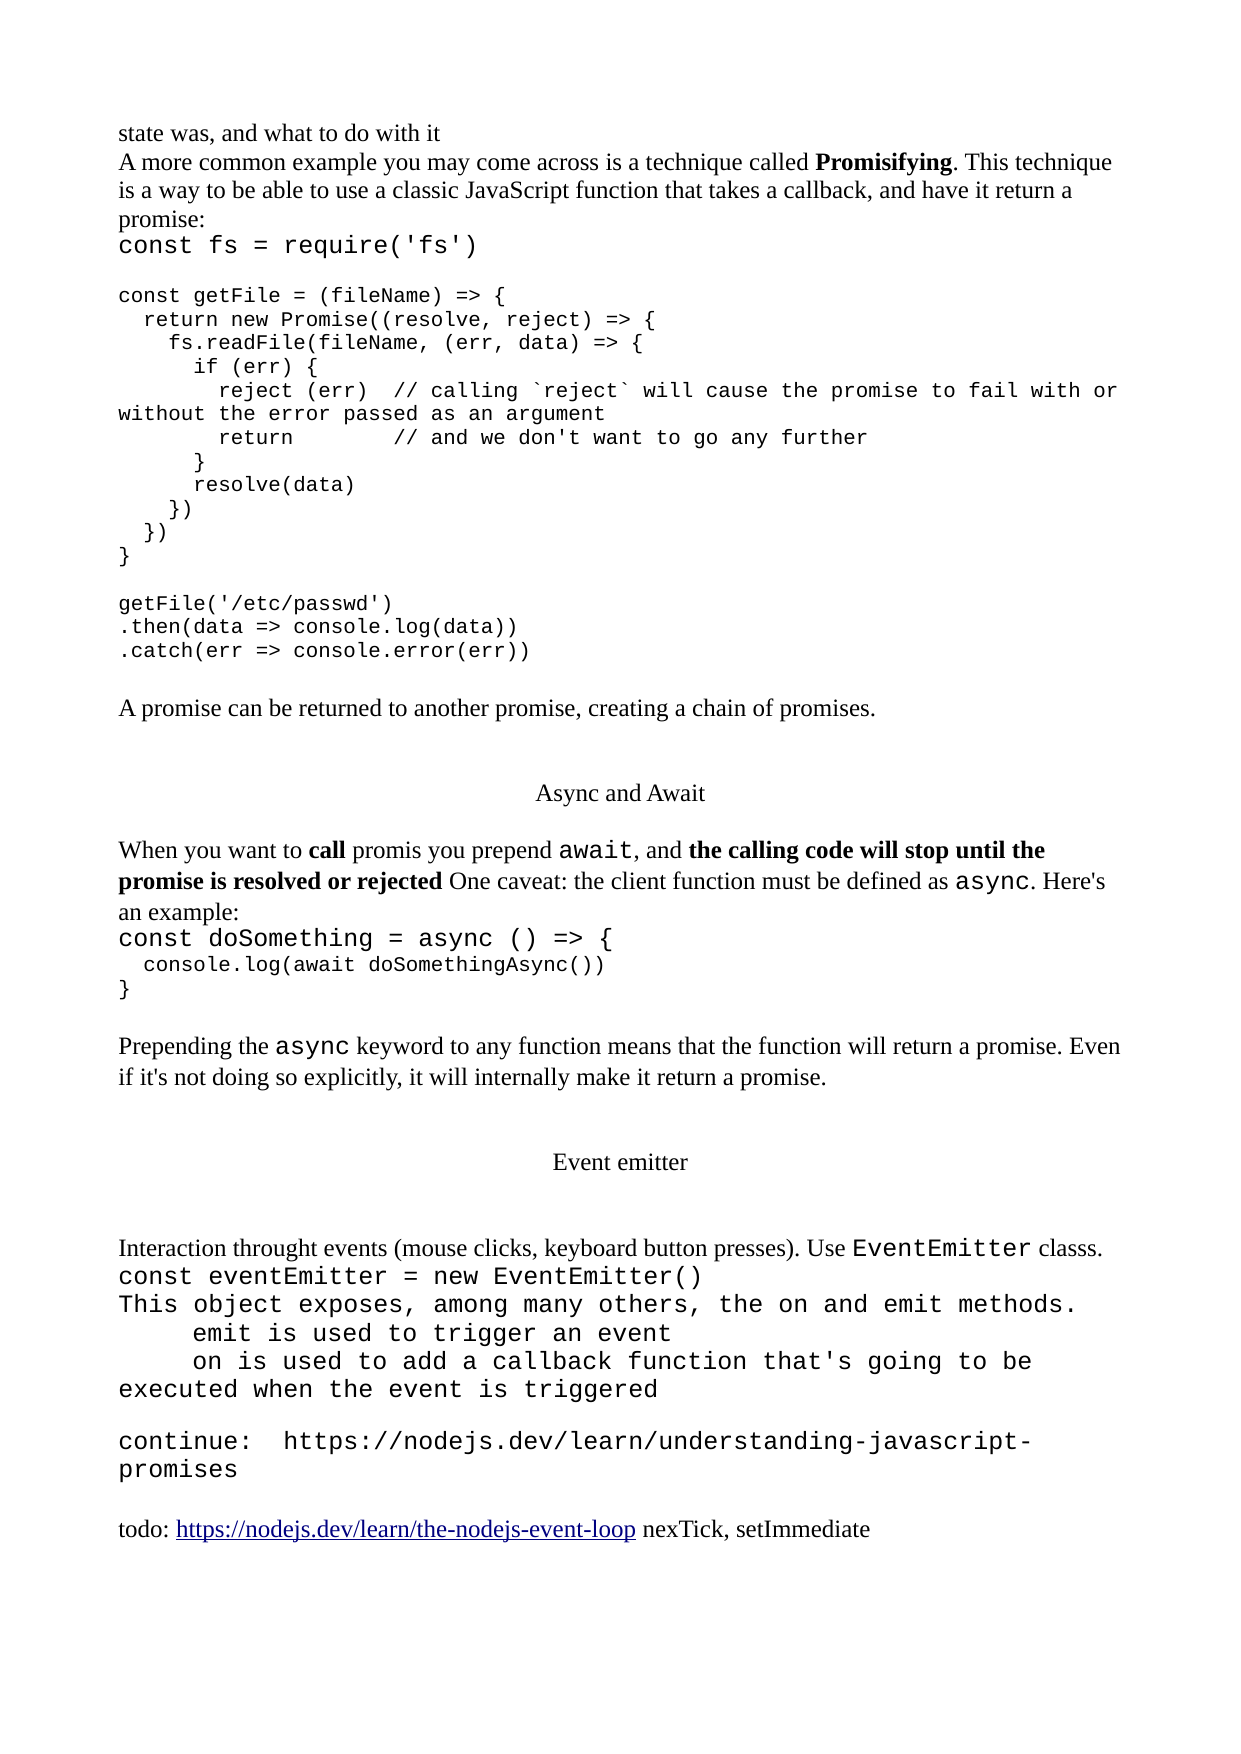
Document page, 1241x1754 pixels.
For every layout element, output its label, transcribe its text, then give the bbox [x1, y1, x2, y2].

text .then(data => console.log(data)) [118, 616, 1122, 640]
text }) [118, 498, 1122, 522]
text } [118, 978, 1122, 1001]
text .catch(err => console.error(err)) [118, 640, 1122, 663]
text This object exposes, among many others, the on and emit methods. [118, 1292, 1122, 1320]
text resolve(data) [118, 474, 1122, 498]
text state was, and what to do with it [118, 118, 1122, 147]
text A more common example you may come across is a technique called Promisifying. This technique is a way to be able to use a classic JavaScript function that takes a callback, and have it return a promise: [118, 147, 1122, 233]
text } [118, 451, 1122, 474]
text continue: https://nodejs.dev/learn/understanding-javascript-promises [118, 1429, 1122, 1485]
text console.log(await doSomethingAsync()) [118, 954, 1122, 978]
text const doSomething = async () => { [118, 926, 1122, 954]
text Prepending the async keyword to any function means that the function will return a promise. Even if it's not doing so explicitly, it will internally make it return a promise. [118, 1031, 1122, 1091]
text fs.readFile(fileName, (err, data) => { [118, 332, 1122, 356]
text Async and Await [118, 778, 1122, 807]
text }) [118, 522, 1122, 545]
text A promise can be returned to another promise, creating a chain of promises. [118, 693, 1122, 722]
text if (err) { [118, 356, 1122, 380]
text Event emitter [118, 1147, 1122, 1176]
text const getFile = (fileName) => { [118, 285, 1122, 309]
text getFile('/etc/passwd') [118, 592, 1122, 616]
text const eventEmitter = new EventEmitter() [118, 1263, 1122, 1292]
text When you want to call promis you prepend await, and the calling code will stop until the promise is resolved or rejected One caveat: the client function must be defined as async. Here's an example: [118, 835, 1122, 926]
text Interaction throught events (mouse clicks, keyboard button presses). Use EventEmitter classs. [118, 1233, 1122, 1263]
text todo: https://nodejs.dev/learn/the-nodejs-event-loop nexTick, setImmediate [118, 1514, 1122, 1542]
text return // and we don't want to go any further [118, 427, 1122, 451]
text } [118, 545, 1122, 569]
text on is used to add a callback function that's going to be executed when the event is triggered [118, 1348, 1122, 1405]
text return new Promise((resolve, reject) => { [118, 309, 1122, 332]
text reject (err) // calling `reject` will cause the promise to fail with or without the error passed as an argument [118, 380, 1122, 427]
text emit is used to trigger an event [118, 1320, 1122, 1348]
text const fs = require('fs') [118, 233, 1122, 261]
